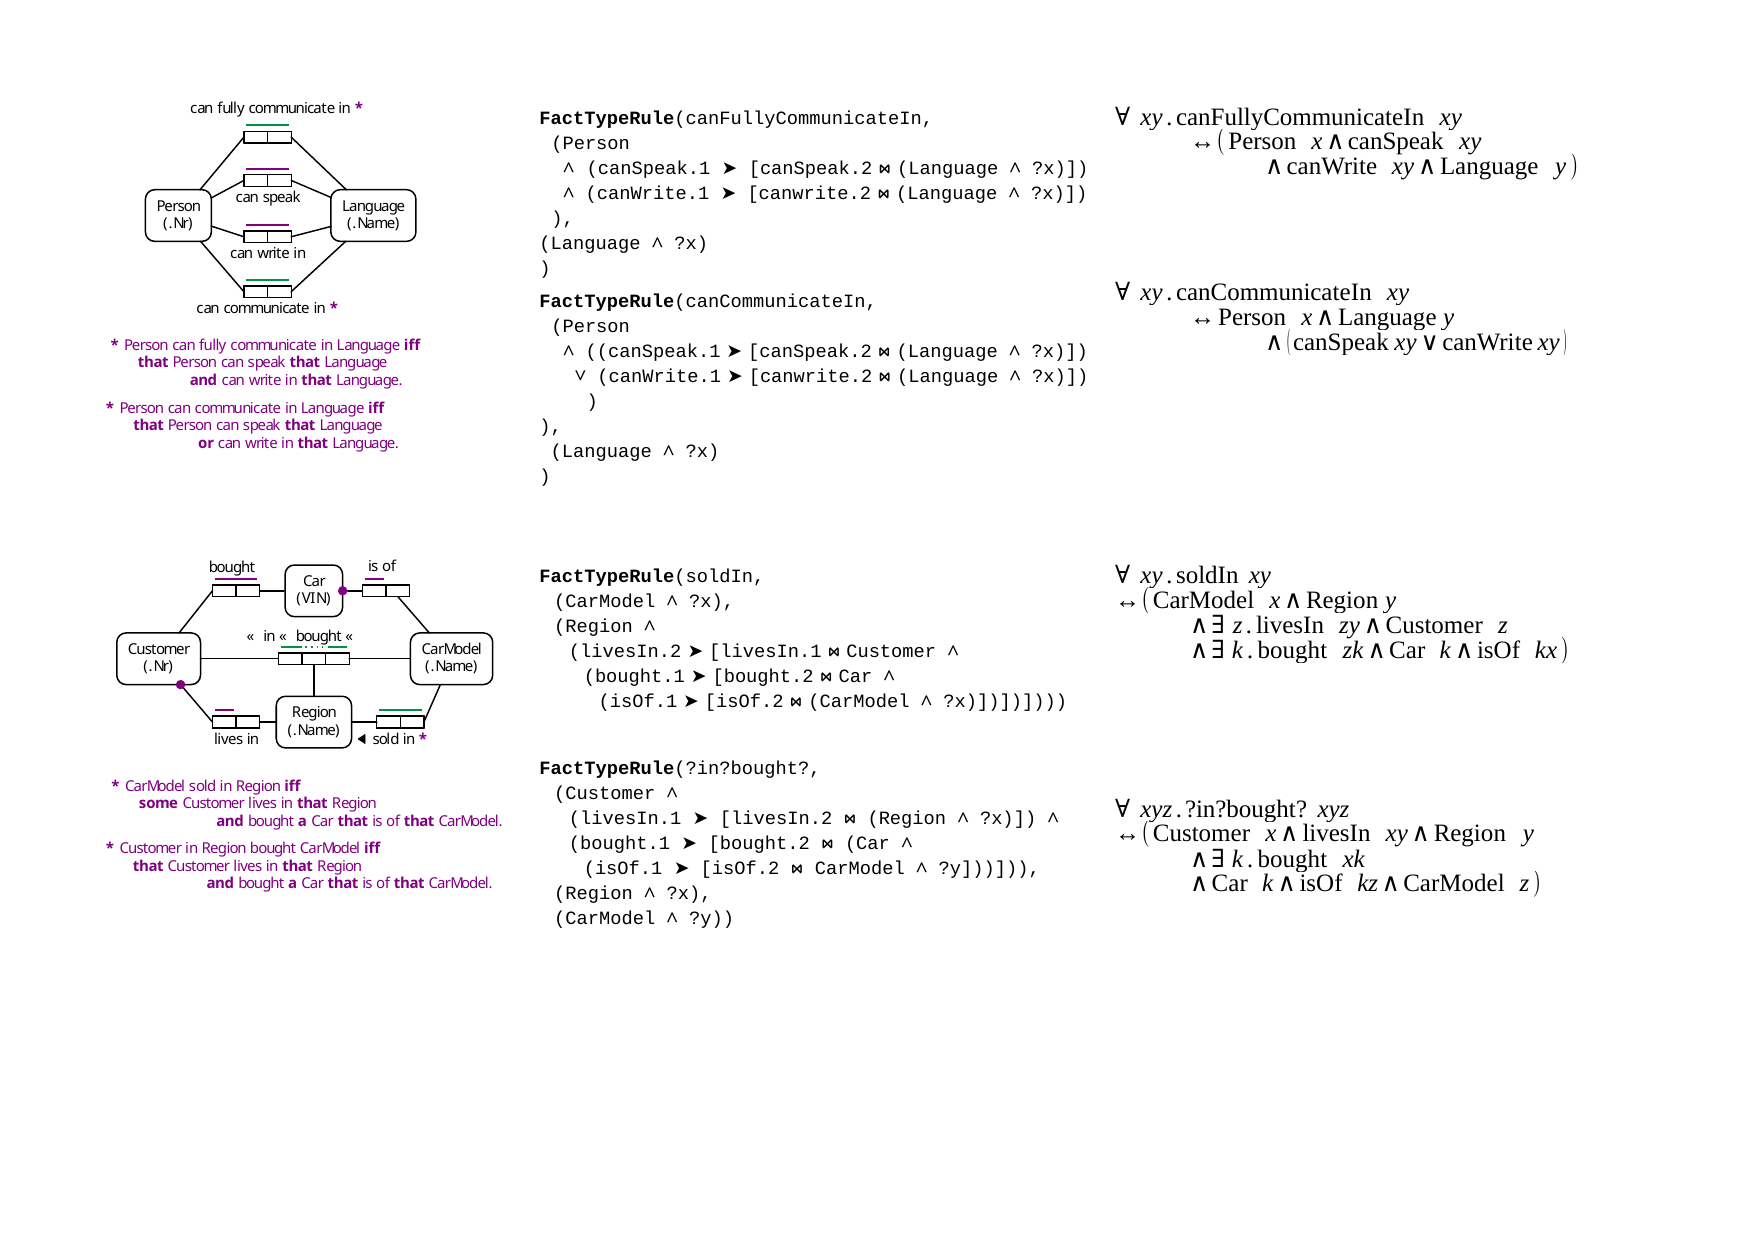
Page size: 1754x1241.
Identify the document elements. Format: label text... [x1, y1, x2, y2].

table_cell FactTypeRule(soldIn, (CarModel ∧ ?x), (Region ∧ (livesIn.2 ➤ [livesIn.1 ⋈ Customer ∧ (bought.1 ➤ [bought.2 ⋈ Car ∧ (isOf.1 ➤ [isOf.2 ⋈ (CarModel ∧ ?x)])])]))) FactTypeRule(?in?bought?, (Customer ∧ (livesIn.1 ➤ [livesIn.2 ⋈ (Region ∧ ?x)]) ∧ (bought.1 ➤ [bought.2 ⋈ (Car ∧ (isOf.1 ➤ [isOf.2 ⋈ CarModel ∧ ?y]))])), (Region ∧ ?x), (CarModel ∧ ?y)) [528, 496, 1104, 938]
table_cell FactTypeRule(canFullyCommunicateIn, (Person ∧ (canSpeak.1 ➤ [canSpeak.2 ⋈ (Language ∧ ?x)]) ∧ (canWrite.1 ➤ [canwrite.2 ⋈ (Language ∧ ?x)]) ), (Language ∧ ?x) ) FactTypeRule(canCommunicateIn, (Person ∧ ((canSpeak.1 ➤ [canSpeak.2 ⋈ (Language ∧ ?x)]) ∨ (canWrite.1 ➤ [canwrite.2 ⋈ (Language ∧ ?x)]) ) ), (Language ∧ ?x) ) [528, 38, 1104, 496]
table_cell [85, 496, 528, 938]
table_cell [85, 38, 528, 496]
table_cell [1104, 496, 1650, 938]
table_cell [1104, 38, 1650, 496]
